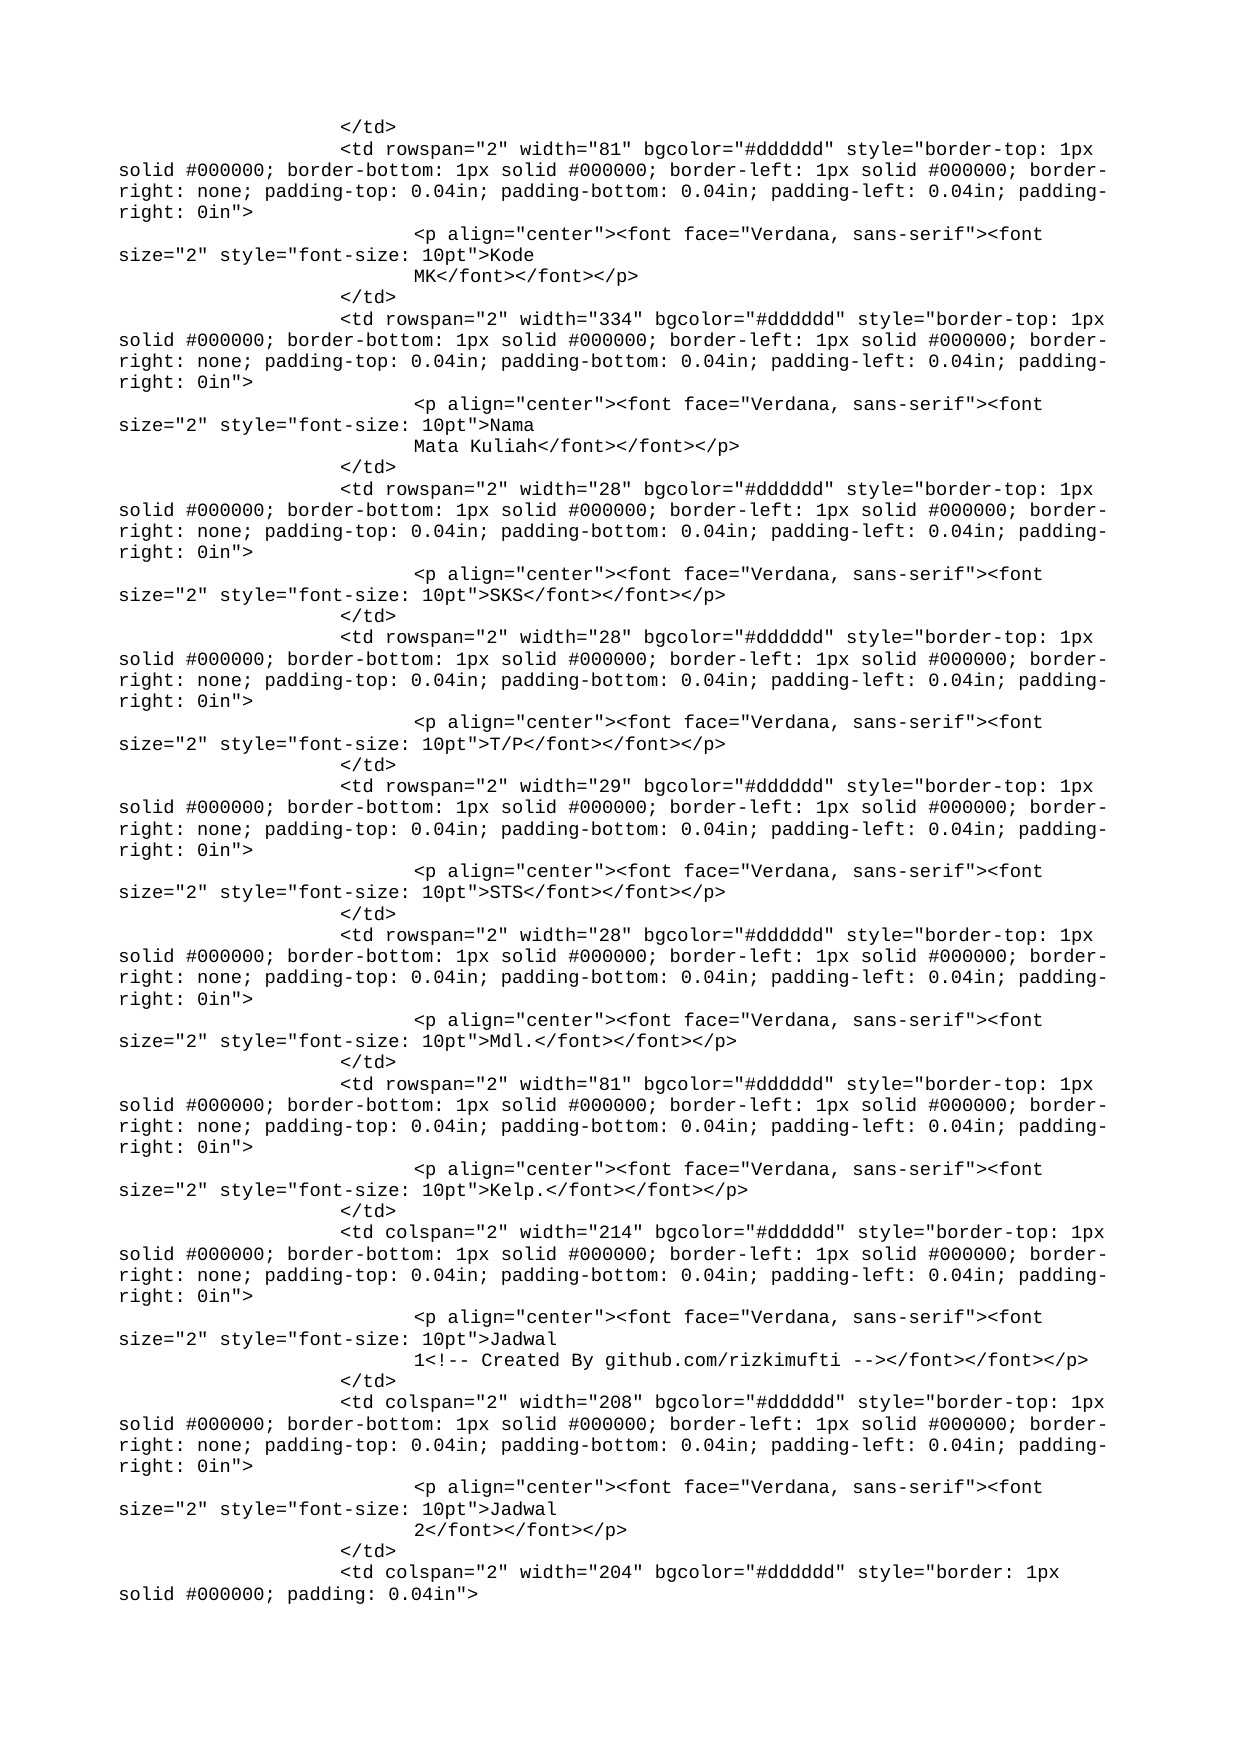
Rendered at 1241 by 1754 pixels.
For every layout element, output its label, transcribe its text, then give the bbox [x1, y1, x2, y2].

text </td> [118, 1053, 1122, 1074]
text <td rowspan="2" width="28" bgcolor="#dddddd" style="border-top: 1px solid #000000; border-bottom: 1px solid #000000; border-left: 1px solid #000000; border-right: none; padding-top: 0.04in; padding-bottom: 0.04in; padding-left: 0.04in; padding-right: 0in"> [118, 479, 1122, 564]
text </td> [118, 1542, 1122, 1563]
text <td colspan="2" width="204" bgcolor="#dddddd" style="border: 1px solid #000000; padding: 0.04in"> [118, 1563, 1122, 1606]
text </td> [118, 607, 1122, 628]
text </td> [118, 1372, 1122, 1393]
text <p align="center"><font face="Verdana, sans-serif"><font size="2" style="font-size: 10pt">Jadwal [118, 1308, 1122, 1351]
text <td colspan="2" width="208" bgcolor="#dddddd" style="border-top: 1px solid #000000; border-bottom: 1px solid #000000; border-left: 1px solid #000000; border-right: none; padding-top: 0.04in; padding-bottom: 0.04in; padding-left: 0.04in; padding-right: 0in"> [118, 1393, 1122, 1478]
text <td colspan="2" width="214" bgcolor="#dddddd" style="border-top: 1px solid #000000; border-bottom: 1px solid #000000; border-left: 1px solid #000000; border-right: none; padding-top: 0.04in; padding-bottom: 0.04in; padding-left: 0.04in; padding-right: 0in"> [118, 1223, 1122, 1308]
text </td> [118, 1202, 1122, 1223]
text 2</font></font></p> [118, 1521, 1122, 1542]
text <p align="center"><font face="Verdana, sans-serif"><font size="2" style="font-size: 10pt">Mdl.</font></font></p> [118, 1011, 1122, 1053]
text </td> [118, 904, 1122, 926]
text <p align="center"><font face="Verdana, sans-serif"><font size="2" style="font-size: 10pt">Kode [118, 224, 1122, 267]
text <td rowspan="2" width="81" bgcolor="#dddddd" style="border-top: 1px solid #000000; border-bottom: 1px solid #000000; border-left: 1px solid #000000; border-right: none; padding-top: 0.04in; padding-bottom: 0.04in; padding-left: 0.04in; padding-right: 0in"> [118, 1074, 1122, 1159]
text <td rowspan="2" width="28" bgcolor="#dddddd" style="border-top: 1px solid #000000; border-bottom: 1px solid #000000; border-left: 1px solid #000000; border-right: none; padding-top: 0.04in; padding-bottom: 0.04in; padding-left: 0.04in; padding-right: 0in"> [118, 628, 1122, 713]
text </td> [118, 118, 1122, 139]
text <p align="center"><font face="Verdana, sans-serif"><font size="2" style="font-size: 10pt">T/P</font></font></p> [118, 713, 1122, 756]
text <p align="center"><font face="Verdana, sans-serif"><font size="2" style="font-size: 10pt">Jadwal [118, 1478, 1122, 1521]
text <p align="center"><font face="Verdana, sans-serif"><font size="2" style="font-size: 10pt">Kelp.</font></font></p> [118, 1159, 1122, 1202]
text </td> [118, 756, 1122, 777]
text <p align="center"><font face="Verdana, sans-serif"><font size="2" style="font-size: 10pt">Nama [118, 394, 1122, 437]
text <p align="center"><font face="Verdana, sans-serif"><font size="2" style="font-size: 10pt">SKS</font></font></p> [118, 564, 1122, 607]
text <p align="center"><font face="Verdana, sans-serif"><font size="2" style="font-size: 10pt">STS</font></font></p> [118, 862, 1122, 904]
text <td rowspan="2" width="334" bgcolor="#dddddd" style="border-top: 1px solid #000000; border-bottom: 1px solid #000000; border-left: 1px solid #000000; border-right: none; padding-top: 0.04in; padding-bottom: 0.04in; padding-left: 0.04in; padding-right: 0in"> [118, 309, 1122, 394]
text Mata Kuliah</font></font></p> [118, 437, 1122, 458]
text <td rowspan="2" width="81" bgcolor="#dddddd" style="border-top: 1px solid #000000; border-bottom: 1px solid #000000; border-left: 1px solid #000000; border-right: none; padding-top: 0.04in; padding-bottom: 0.04in; padding-left: 0.04in; padding-right: 0in"> [118, 139, 1122, 224]
text </td> [118, 288, 1122, 309]
text <td rowspan="2" width="28" bgcolor="#dddddd" style="border-top: 1px solid #000000; border-bottom: 1px solid #000000; border-left: 1px solid #000000; border-right: none; padding-top: 0.04in; padding-bottom: 0.04in; padding-left: 0.04in; padding-right: 0in"> [118, 926, 1122, 1011]
text </td> [118, 458, 1122, 479]
text <td rowspan="2" width="29" bgcolor="#dddddd" style="border-top: 1px solid #000000; border-bottom: 1px solid #000000; border-left: 1px solid #000000; border-right: none; padding-top: 0.04in; padding-bottom: 0.04in; padding-left: 0.04in; padding-right: 0in"> [118, 777, 1122, 862]
text 1<!-- Created By github.com/rizkimufti --></font></font></p> [118, 1351, 1122, 1372]
text MK</font></font></p> [118, 267, 1122, 288]
